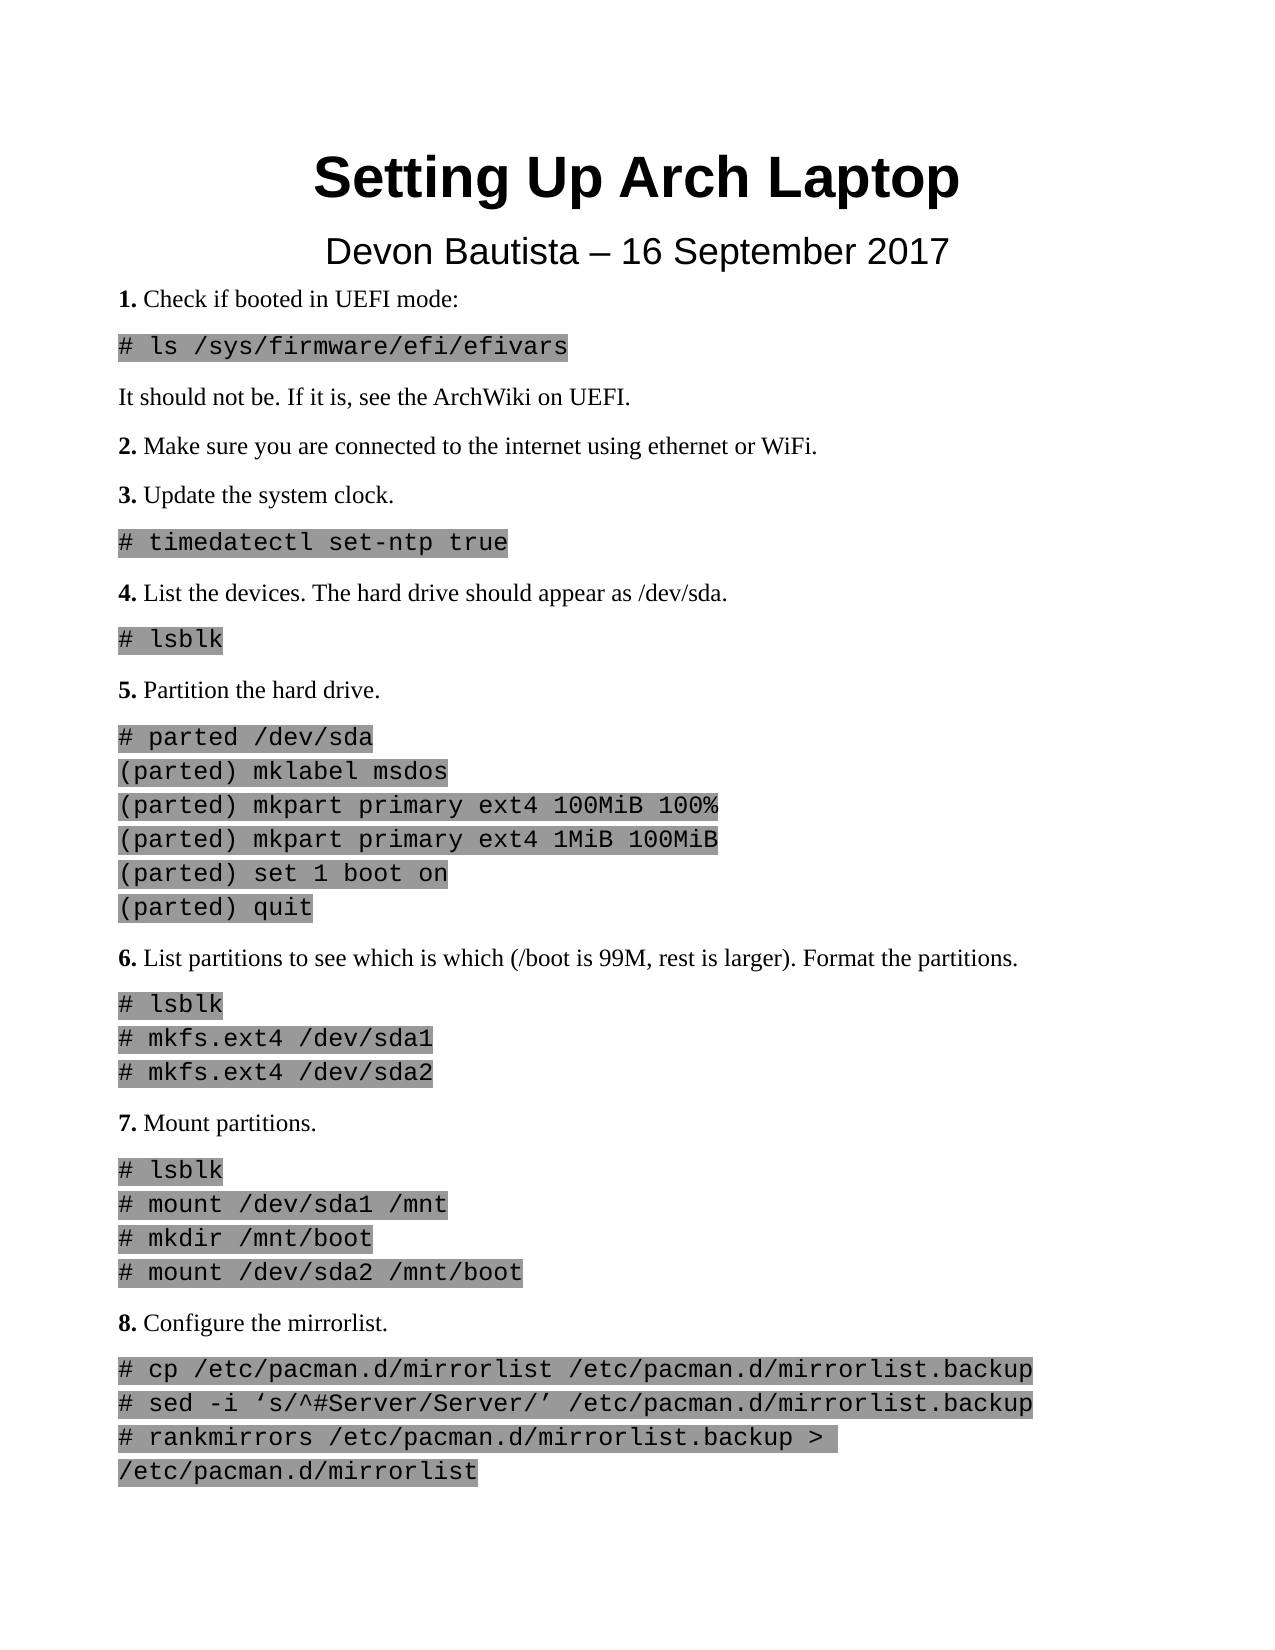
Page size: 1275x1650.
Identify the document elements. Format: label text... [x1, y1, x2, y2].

text # lsblk [118, 627, 1157, 655]
text # lsblk # mount /dev/sda1 /mnt # mkdir /mnt/boot # mount /dev/sda2 /mnt/boot [118, 1157, 1157, 1288]
text # timedatectl set-ntp true [118, 529, 1157, 558]
text # lsblk # mkfs.ext4 /dev/sda1 # mkfs.ext4 /dev/sda2 [118, 992, 1157, 1088]
text # parted /dev/sda (parted) mklabel msdos (parted) mkpart primary ext4 100MiB 100% (parted) mkpart primary ext4 1MiB 100MiB (parted) set 1 boot on (parted) quit [118, 724, 1157, 923]
text 2. Make sure you are connected to the internet using ethernet or WiFi. [118, 431, 1157, 460]
text 4. List the devices. The hard drive should appear as /dev/sda. [118, 578, 1157, 607]
text 8. Configure the mirrorlist. [118, 1308, 1157, 1337]
text 1. Check if booted in UEFI mode: [118, 284, 1157, 313]
text # cp /etc/pacman.d/mirrorlist /etc/pacman.d/mirrorlist.backup # sed -i ‘s/^#Server/Server/’ /etc/pacman.d/mirrorlist.backup # rankmirrors /etc/pacman.d/mirrorlist.backup > /etc/pacman.d/mirrorlist [118, 1357, 1157, 1487]
text 3. Update the system clock. [118, 480, 1157, 509]
text 5. Partition the hard drive. [118, 676, 1157, 704]
subtitle Devon Bautista – 16 September 2017 [118, 229, 1157, 272]
text # ls /sys/firmware/efi/efivars [118, 334, 1157, 362]
text It should not be. If it is, see the ArchWiki on UEFI. [118, 382, 1157, 411]
text 6. List partitions to see which is which (/boot is 99M, rest is larger). Format the partitions. [118, 943, 1157, 972]
text 7. Mount partitions. [118, 1108, 1157, 1137]
title Setting Up Arch Laptop [118, 143, 1157, 210]
